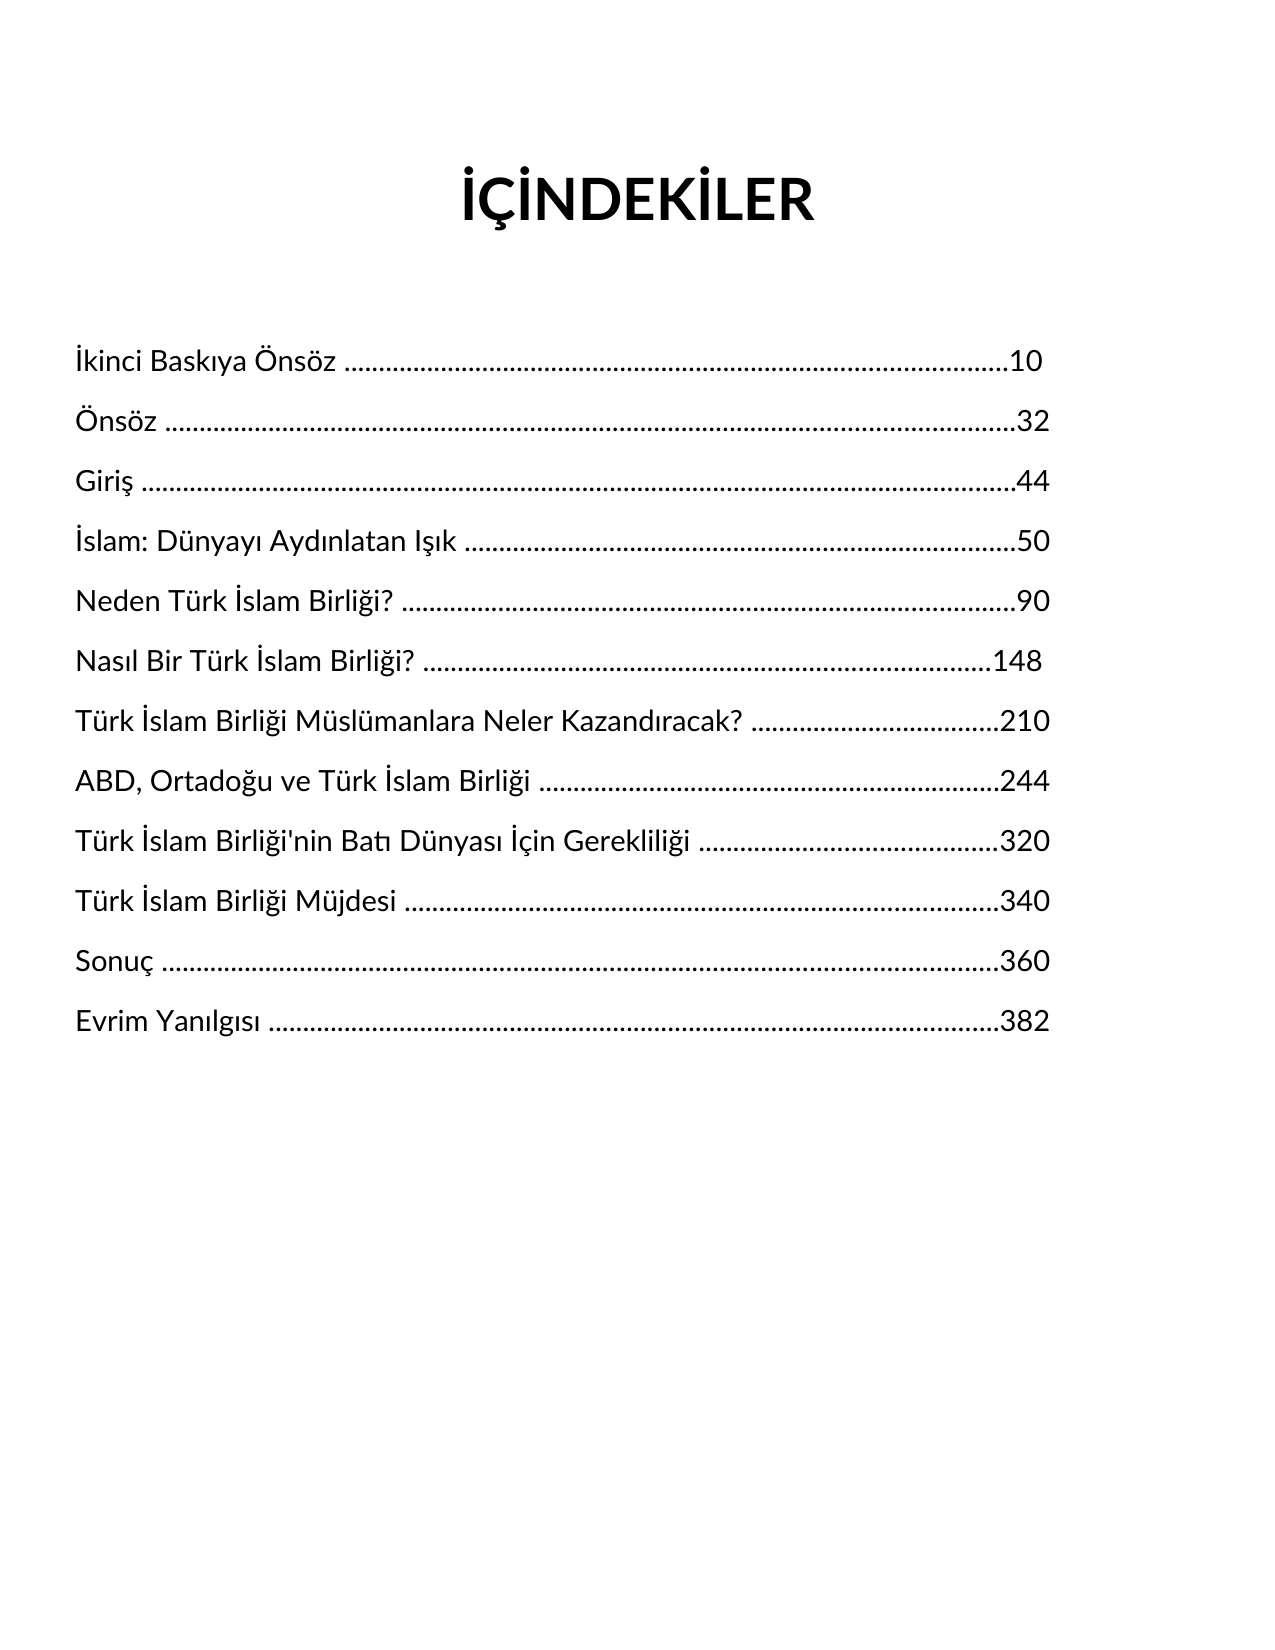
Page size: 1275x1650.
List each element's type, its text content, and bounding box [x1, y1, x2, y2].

subtitle Önsöz 32 [75, 403, 1200, 438]
subtitle Türk İslam Birliği'nin Batı Dünyası İçin Gerekliliği 320 [75, 823, 1200, 858]
subtitle Sonuç 360 [75, 943, 1200, 978]
subtitle ABD, Ortadoğu ve Türk İslam Birliği 244 [75, 763, 1200, 798]
subtitle Nasıl Bir Türk İslam Birliği? 148 [75, 643, 1200, 678]
subtitle Giriş 44 [75, 463, 1200, 498]
subtitle İslam: Dünyayı Aydınlatan Işık 50 [75, 523, 1200, 558]
subtitle Türk İslam Birliği Müjdesi 340 [75, 883, 1200, 918]
subtitle Evrim Yanılgısı 382 [75, 1003, 1200, 1038]
subtitle İkinci Baskıya Önsöz 10 [75, 343, 1200, 378]
subtitle Türk İslam Birliği Müslümanlara Neler Kazandıracak? 210 [75, 703, 1200, 738]
subtitle İÇİNDEKİLER [75, 162, 1200, 232]
subtitle Neden Türk İslam Birliği? 90 [75, 583, 1200, 618]
